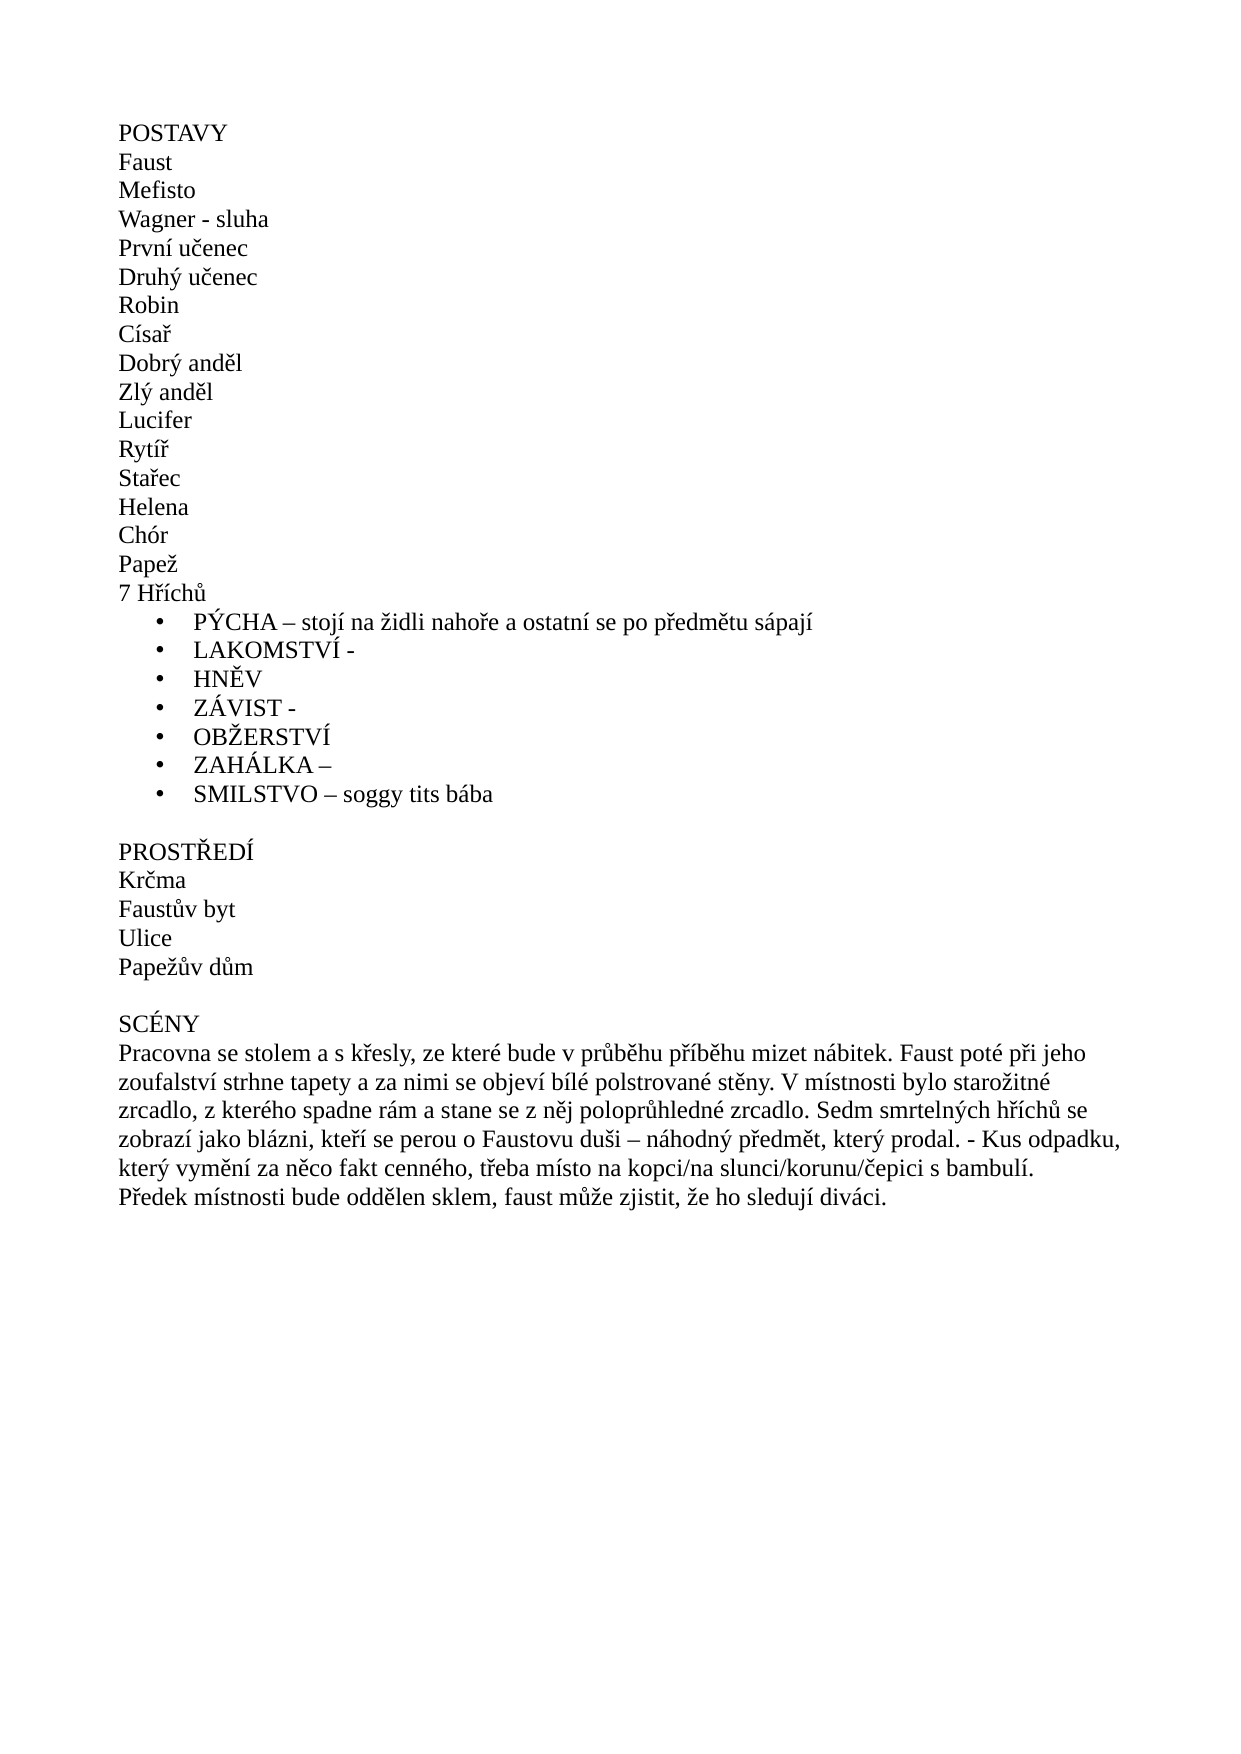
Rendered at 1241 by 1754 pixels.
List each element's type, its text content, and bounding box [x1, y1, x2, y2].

text SCÉNY [118, 1009, 1122, 1038]
text Císař [118, 319, 1122, 348]
text Dobrý anděl [118, 348, 1122, 377]
text Papež [118, 549, 1122, 578]
list ZAHÁLKA – [156, 751, 1122, 779]
list PÝCHA – stojí na židli nahoře a ostatní se po předmětu sápají [156, 607, 1122, 636]
text Chór [118, 521, 1122, 549]
list ZÁVIST - [156, 693, 1122, 722]
text Robin [118, 291, 1122, 319]
text První učenec [118, 233, 1122, 262]
text Lucifer [118, 406, 1122, 434]
list HNĚV [156, 664, 1122, 693]
text Ulice [118, 923, 1122, 952]
text Rytíř [118, 434, 1122, 463]
list OBŽERSTVÍ [156, 722, 1122, 751]
text Krčma [118, 866, 1122, 894]
text Faustův byt [118, 894, 1122, 923]
text 7 Hříchů [118, 578, 1122, 607]
text Druhý učenec [118, 262, 1122, 291]
text Wagner - sluha [118, 204, 1122, 233]
text Stařec [118, 463, 1122, 492]
text PROSTŘEDÍ [118, 837, 1122, 866]
text Předek místnosti bude oddělen sklem, faust může zjistit, že ho sledují diváci. [118, 1182, 1122, 1211]
text Mefisto [118, 176, 1122, 204]
text Pracovna se stolem a s křesly, ze které bude v průběhu příběhu mizet nábitek. Faust poté při jeho zoufalství strhne tapety a za nimi se objeví bílé polstrované stěny. V místnosti bylo starožitné zrcadlo, z kterého spadne rám a stane se z něj poloprůhledné zrcadlo. Sedm smrtelných hříchů se zobrazí jako blázni, kteří se perou o Faustovu duši – náhodný předmět, který prodal. - Kus odpadku, který vymění za něco fakt cenného, třeba místo na kopci/na slunci/korunu/čepici s bambulí. [118, 1038, 1122, 1182]
text Faust [118, 147, 1122, 176]
list SMILSTVO – soggy tits bába [156, 779, 1122, 808]
text POSTAVY [118, 118, 1122, 147]
text Papežův dům [118, 952, 1122, 981]
list LAKOMSTVÍ - [156, 636, 1122, 664]
text Helena [118, 492, 1122, 521]
text Zlý anděl [118, 377, 1122, 406]
